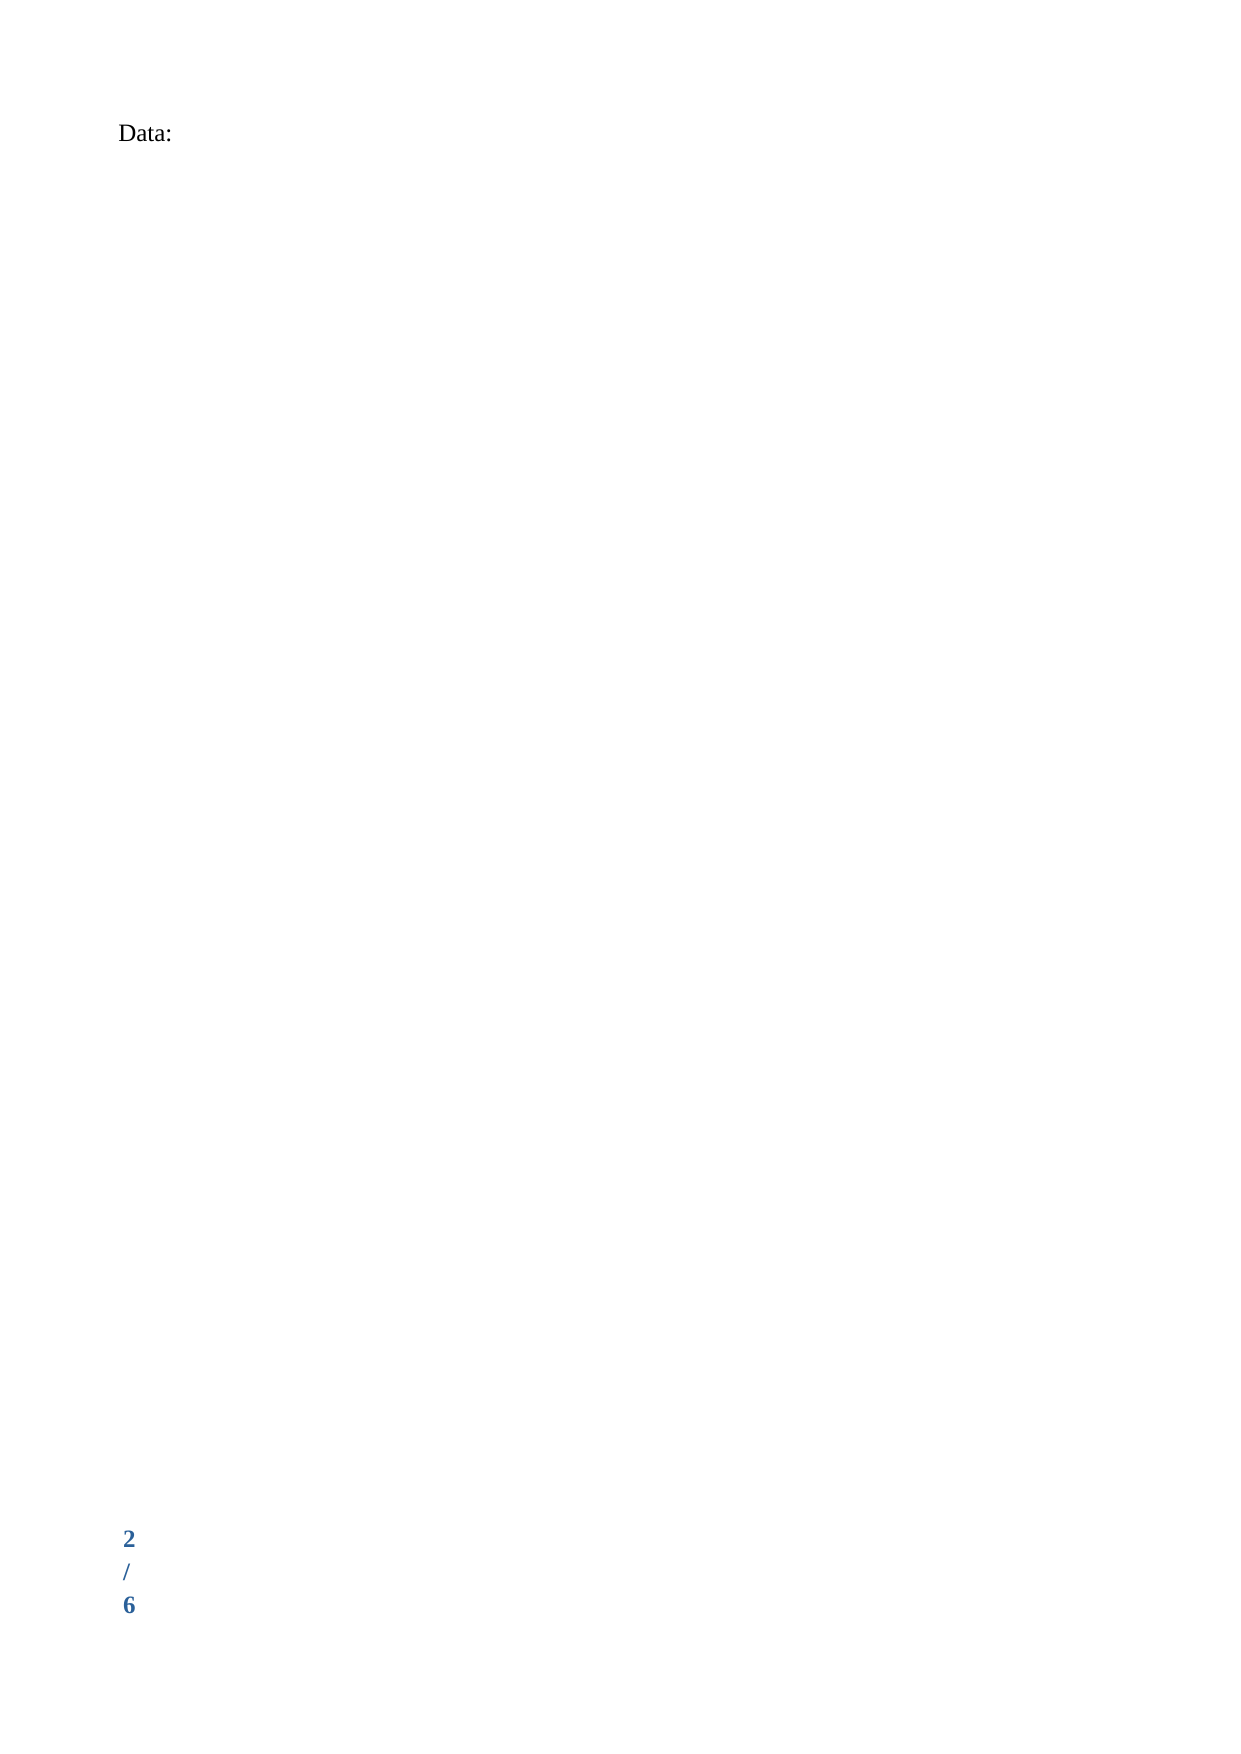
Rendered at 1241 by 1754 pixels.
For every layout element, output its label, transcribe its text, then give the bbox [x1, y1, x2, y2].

text Data: [118, 118, 1122, 147]
